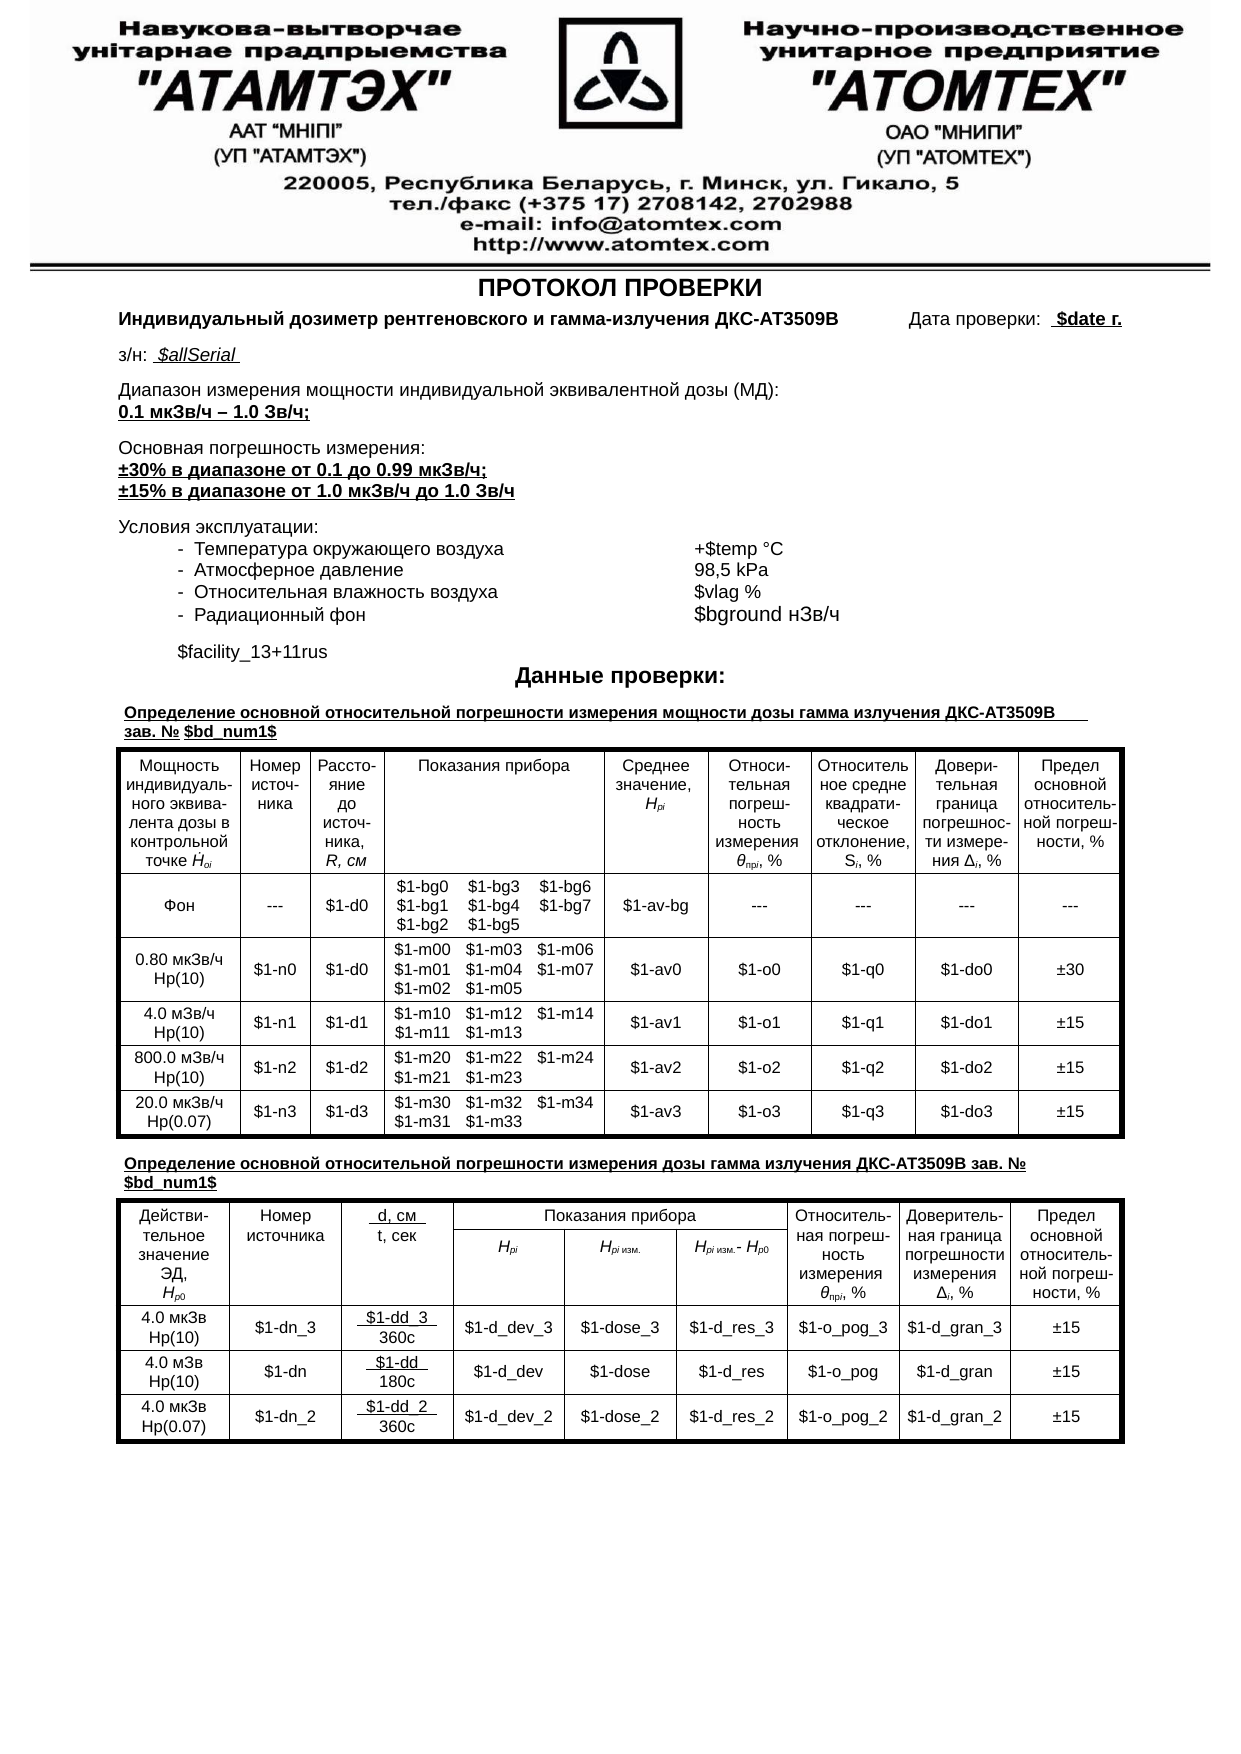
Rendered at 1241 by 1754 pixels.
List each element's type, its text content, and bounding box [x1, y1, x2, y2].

picture [29, 0, 1211, 273]
table_cell Hpi изм. [565, 1230, 676, 1305]
table_cell Довери-тельная граница погрешнос-ти измере-ния Δi, % [916, 752, 1018, 873]
text ПРОТОКОЛ ПРОВЕРКИ [118, 273, 1122, 301]
table_cell $1-av0 [605, 938, 708, 1001]
table_cell $1-av1 [605, 1002, 708, 1045]
table_cell Относи-тельная погреш-ность измерения θпрi, % [709, 752, 811, 873]
table_cell Предел основной относитель-ной погреш-ности, % [1011, 1203, 1119, 1305]
table_cell $1-do3 [916, 1091, 1018, 1134]
table_cell $1-bg0 $1-bg1 $1-bg2 $1-bg3 $1-bg4 $1-bg5 $1-bg6 $1-bg7 [385, 874, 604, 937]
table_cell $1-q3 [812, 1091, 915, 1134]
table_cell $1-n0 [241, 938, 310, 1001]
table_cell Hpi изм.- Hp0 [677, 1230, 787, 1305]
table_cell $1-o_pog [788, 1351, 899, 1394]
table_cell $1-m00 $1-m01 $1-m02 $1-m03 $1-m04 $1-m05 $1-m06 $1-m07 [385, 938, 604, 1001]
table_cell $1-av-bg [605, 874, 708, 937]
table_cell $1-o0 [709, 938, 811, 1001]
table_cell Предел основной относитель-ной погреш-ности, % [1019, 752, 1119, 873]
table_cell $1-dn [230, 1351, 341, 1394]
table_cell $1-d2 [311, 1046, 384, 1089]
table_cell $1-dn_3 [230, 1306, 341, 1349]
table_cell $1-m10 $1-m11 $1-m12 $1-m13 $1-m14 [385, 1002, 604, 1045]
table_cell $1-dn_2 [230, 1395, 341, 1438]
table_header Определение основной относительной погрешности измерения дозы гамма излучения ДКС-АТ3509B зав. № $bd_num1$ [118, 1139, 1122, 1198]
table_cell --- [916, 874, 1018, 937]
text - Радиационный фон $bground нЗв/ч [177, 602, 1122, 626]
table_cell $1-dd 180c [342, 1351, 453, 1394]
table_cell $1-av3 [605, 1091, 708, 1134]
table_cell $1-d_res_2 [677, 1395, 787, 1438]
table_cell $1-o2 [709, 1046, 811, 1089]
table_cell Относитель-ная погреш-ность измерения θпрi, % [788, 1203, 899, 1305]
text - Относительная влажность воздуха $vlag % [177, 581, 1122, 602]
table_cell Номер источника [230, 1203, 341, 1305]
table_cell $1-d_gran_2 [900, 1395, 1010, 1438]
table_cell --- [812, 874, 915, 937]
table_cell $1-n1 [241, 1002, 310, 1045]
table_cell $1-do1 [916, 1002, 1018, 1045]
text Данные проверки: [118, 662, 1122, 688]
table_cell 4.0 мЗв Hp(10) [121, 1351, 229, 1394]
table_cell Фон [121, 874, 240, 937]
table_cell $1-o_pog_2 [788, 1395, 899, 1438]
table_cell $1-d_gran [900, 1351, 1010, 1394]
table_cell ±15 [1019, 1046, 1119, 1089]
table_cell Показания прибора [454, 1203, 787, 1228]
table_cell 800.0 мЗв/ч Hp(10) [121, 1046, 240, 1089]
table_cell Действи-тельное значение ЭД, Hp0 [121, 1203, 229, 1305]
text 0.1 мкЗв/ч – 1.0 Зв/ч; [118, 401, 1122, 422]
text ±30% в диапазоне от 0.1 до 0.99 мкЗв/ч; [118, 458, 1122, 480]
table_cell ±15 [1019, 1002, 1119, 1045]
table_cell $1-dd_2 360c [342, 1395, 453, 1438]
table_cell $1-n2 [241, 1046, 310, 1089]
table_cell $1-do2 [916, 1046, 1018, 1089]
text Диапазон измерения мощности индивидуальной эквивалентной дозы (МД): [118, 379, 1122, 401]
table_cell $1-m20 $1-m21 $1-m22 $1-m23 $1-m24 [385, 1046, 604, 1089]
table_cell ±15 [1019, 1091, 1119, 1134]
table_cell ±15 [1011, 1351, 1119, 1394]
table_cell $1-q2 [812, 1046, 915, 1089]
table_cell $1-o3 [709, 1091, 811, 1134]
table_cell $1-d_dev [454, 1351, 564, 1394]
table_cell $1-dose [565, 1351, 676, 1394]
text ±15% в диапазоне от 1.0 мкЗв/ч до 1.0 Зв/ч [118, 480, 1122, 501]
table_cell 20.0 мкЗв/ч Hp(0.07) [121, 1091, 240, 1134]
table_cell Hpi [454, 1230, 564, 1305]
text - Температура окружающего воздуха +$temp °C [177, 537, 1122, 559]
table_cell $1-d_dev_2 [454, 1395, 564, 1438]
table_cell 4.0 мкЗв Hp(0.07) [121, 1395, 229, 1438]
table_cell $1-n3 [241, 1091, 310, 1134]
text з/н: $allSerial [118, 343, 1122, 365]
table_header Определение основной относительной погрешности измерения мощности дозы гамма излучения ДКС-АТ3509B зав. № $bd_num1$ [118, 688, 1122, 747]
text - Атмосферное давление 98,5 kPa [177, 559, 1122, 581]
table_cell $1-d3 [311, 1091, 384, 1134]
table_cell $1-m30 $1-m31 $1-m32 $1-m33 $1-m34 [385, 1091, 604, 1134]
table_cell $1-d_res [677, 1351, 787, 1394]
table_cell Доверитель-ная граница погрешности измерения Δi, % [900, 1203, 1010, 1305]
table_cell $1-dose_3 [565, 1306, 676, 1349]
table_cell $1-dose_2 [565, 1395, 676, 1438]
table_cell $1-o_pog_3 [788, 1306, 899, 1349]
table_cell ±15 [1011, 1306, 1119, 1349]
table_cell 0.80 мкЗв/ч Hp(10) [121, 938, 240, 1001]
table_cell 4.0 мЗв/ч Hp(10) [121, 1002, 240, 1045]
table_cell Относительное средне квадрати-ческое отклонение, Si, % [812, 752, 915, 873]
table_cell 4.0 мкЗв Hp(10) [121, 1306, 229, 1349]
table_cell $1-d_dev_3 [454, 1306, 564, 1349]
table_cell $1-d_res_3 [677, 1306, 787, 1349]
table_cell $1-dd_3 360c [342, 1306, 453, 1349]
table_cell Мощность индивидуаль-ного эквива-лента дозы в контрольной точке Ḣoi [121, 752, 240, 873]
text Основная погрешность измерения: [118, 437, 1122, 458]
table_cell $1-q1 [812, 1002, 915, 1045]
text $facility_13+11rus [118, 640, 1122, 662]
table_cell d, см t, сек [342, 1203, 453, 1305]
text Индивидуальный дозиметр рентгеновского и гамма-излучения ДКС-АТ3509B Дата проверки: $date г. [118, 307, 1122, 329]
table_cell ±15 [1011, 1395, 1119, 1438]
table_cell --- [709, 874, 811, 937]
table_cell $1-do0 [916, 938, 1018, 1001]
text Условия эксплуатации: [118, 516, 1122, 537]
table_cell $1-d0 [311, 874, 384, 937]
table_cell $1-o1 [709, 1002, 811, 1045]
table_cell $1-d1 [311, 1002, 384, 1045]
table_cell Рассто-яние до источ-ника, R, см [311, 752, 384, 873]
table_cell Номер источ-ника [241, 752, 310, 873]
table_cell Показания прибора [385, 752, 604, 873]
table_cell Среднее значение, Hpi [605, 752, 708, 873]
table_cell $1-d_gran_3 [900, 1306, 1010, 1349]
table_cell $1-av2 [605, 1046, 708, 1089]
table_cell ±30 [1019, 938, 1119, 1001]
table_cell $1-d0 [311, 938, 384, 1001]
table_cell --- [1019, 874, 1119, 937]
table_cell --- [241, 874, 310, 937]
table_cell $1-q0 [812, 938, 915, 1001]
